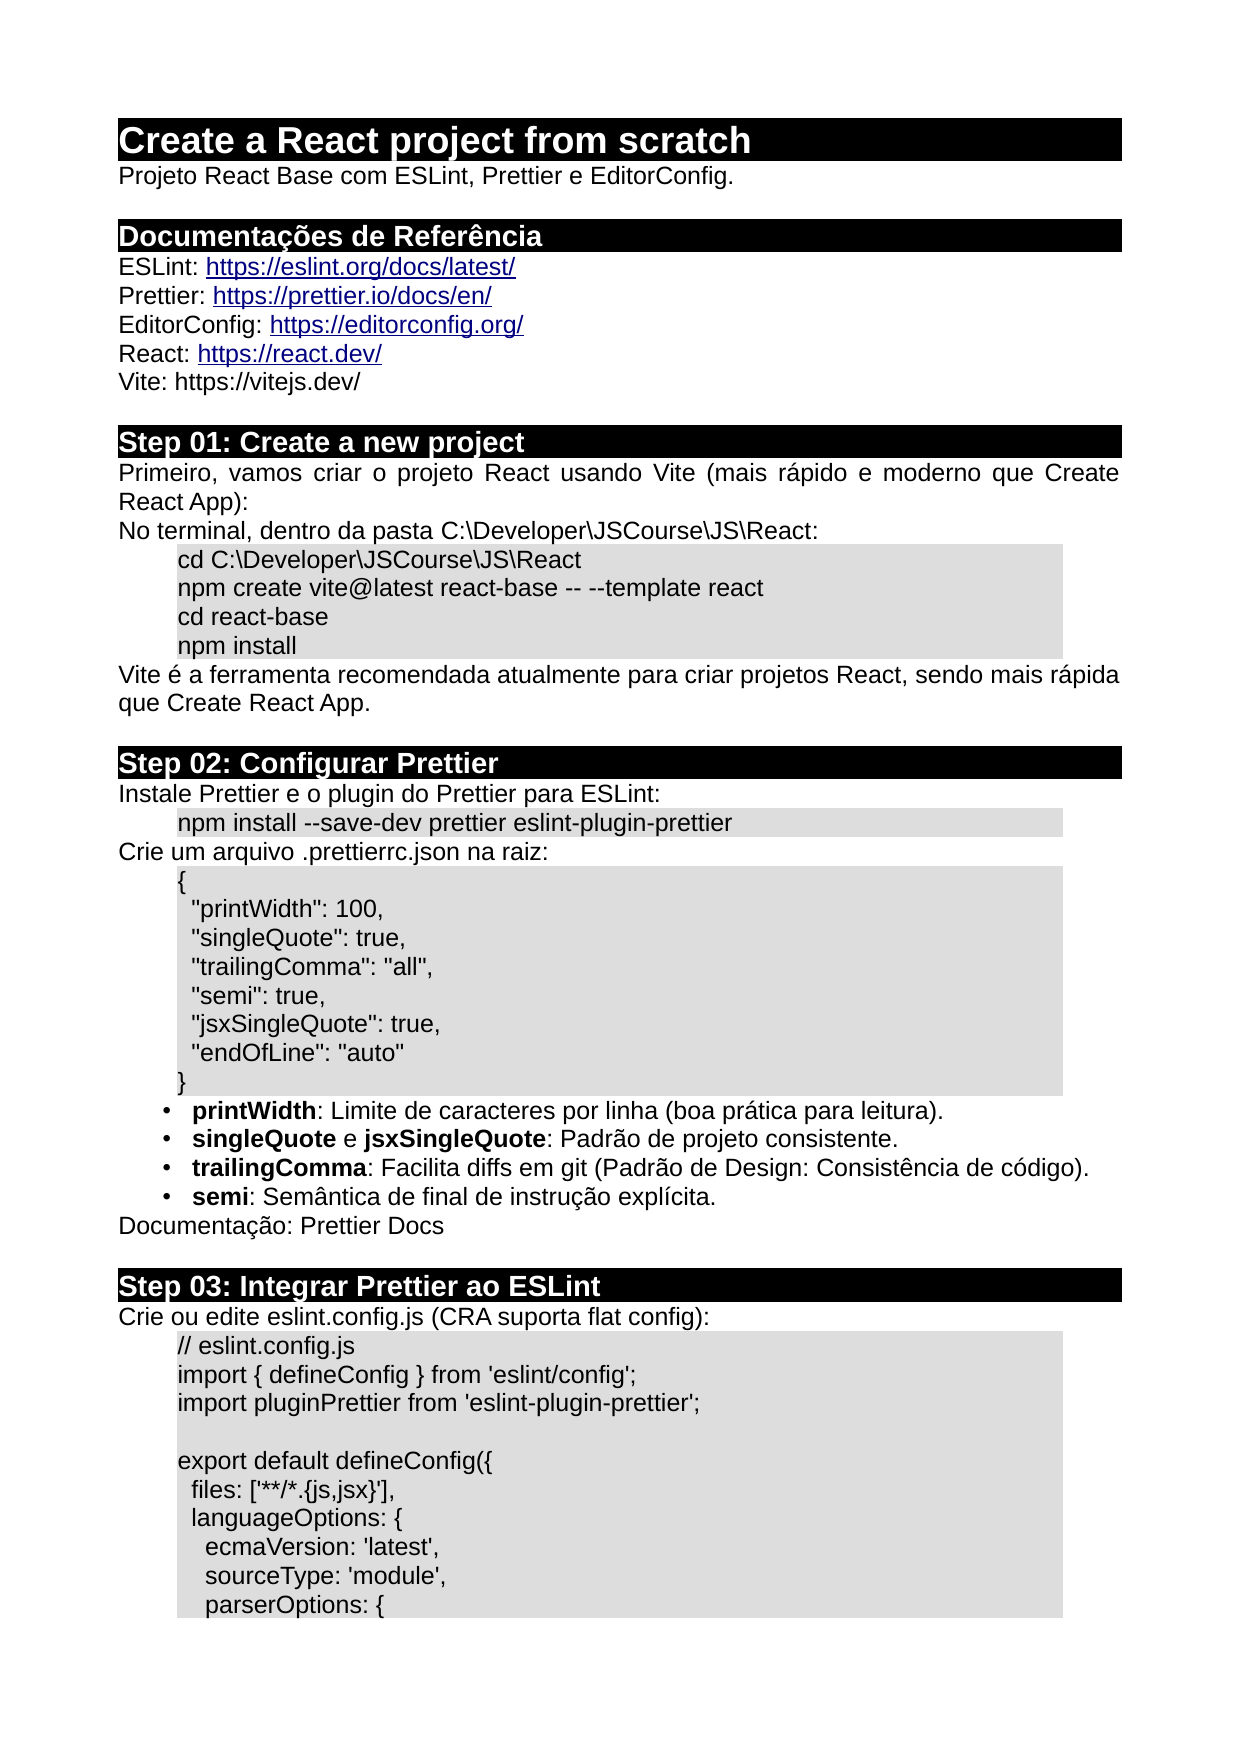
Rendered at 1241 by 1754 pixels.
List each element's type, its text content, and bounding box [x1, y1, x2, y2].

text ESLint: https://eslint.org/docs/latest/ [118, 252, 1122, 281]
list printWidth: Limite de caracteres por linha (boa prática para leitura). [162, 1096, 1122, 1124]
text Vite: https://vitejs.dev/ [118, 367, 1122, 396]
text No terminal, dentro da pasta C:\Developer\JSCourse\JS\React: [118, 516, 1122, 544]
text "trailingComma": "all", [177, 952, 1063, 981]
subtitle Step 03: Integrar Prettier ao ESLint [118, 1268, 1122, 1302]
text export default defineConfig({ [177, 1446, 1063, 1474]
text ecmaVersion: 'latest', [177, 1532, 1063, 1561]
text import { defineConfig } from 'eslint/config'; [177, 1359, 1063, 1388]
text npm install [177, 631, 1063, 659]
text npm create vite@latest react-base -- --template react [177, 573, 1063, 602]
text "jsxSingleQuote": true, [177, 1009, 1063, 1038]
text Instale Prettier e o plugin do Prettier para ESLint: [118, 779, 1122, 808]
text { [177, 866, 1063, 894]
text Crie um arquivo .prettierrc.json na raiz: [118, 837, 1122, 866]
text Vite é a ferramenta recomendada atualmente para criar projetos React, sendo mais rápida que Create React App. [118, 659, 1122, 717]
text Step 01: Create a new project [118, 425, 1122, 458]
text Documentações de Referência [118, 219, 1122, 252]
text "endOfLine": "auto" [177, 1038, 1063, 1067]
list trailingComma: Facilita diffs em git (Padrão de Design: Consistência de código). [162, 1153, 1122, 1182]
text parserOptions: { [177, 1589, 1063, 1618]
text npm install --save-dev prettier eslint-plugin-prettier [177, 808, 1063, 837]
text "printWidth": 100, [177, 894, 1063, 923]
subtitle Step 02: Configurar Prettier [118, 746, 1122, 779]
text Crie ou edite eslint.config.js (CRA suporta flat config): [118, 1302, 1122, 1331]
list singleQuote e jsxSingleQuote: Padrão de projeto consistente. [162, 1124, 1122, 1153]
text Documentação: Prettier Docs [118, 1211, 1122, 1240]
text Prettier: https://prettier.io/docs/en/ [118, 281, 1122, 310]
text EditorConfig: https://editorconfig.org/ [118, 310, 1122, 338]
list semi: Semântica de final de instrução explícita. [162, 1182, 1122, 1211]
text import pluginPrettier from 'eslint-plugin-prettier'; [177, 1388, 1063, 1417]
text files: ['**/*.{js,jsx}'], [177, 1474, 1063, 1503]
text // eslint.config.js [177, 1331, 1063, 1359]
text "singleQuote": true, [177, 923, 1063, 952]
text Projeto React Base com ESLint, Prettier e EditorConfig. [118, 161, 1122, 190]
text React: https://react.dev/ [118, 338, 1122, 367]
text "semi": true, [177, 981, 1063, 1009]
text cd react-base [177, 602, 1063, 631]
text languageOptions: { [177, 1503, 1063, 1532]
text Primeiro, vamos criar o projeto React usando Vite (mais rápido e moderno que Create React App): [118, 458, 1122, 516]
text sourceType: 'module', [177, 1561, 1063, 1589]
text cd C:\Developer\JSCourse\JS\React [177, 544, 1063, 573]
text } [177, 1067, 1063, 1096]
subtitle Create a React project from scratch [118, 118, 1122, 161]
